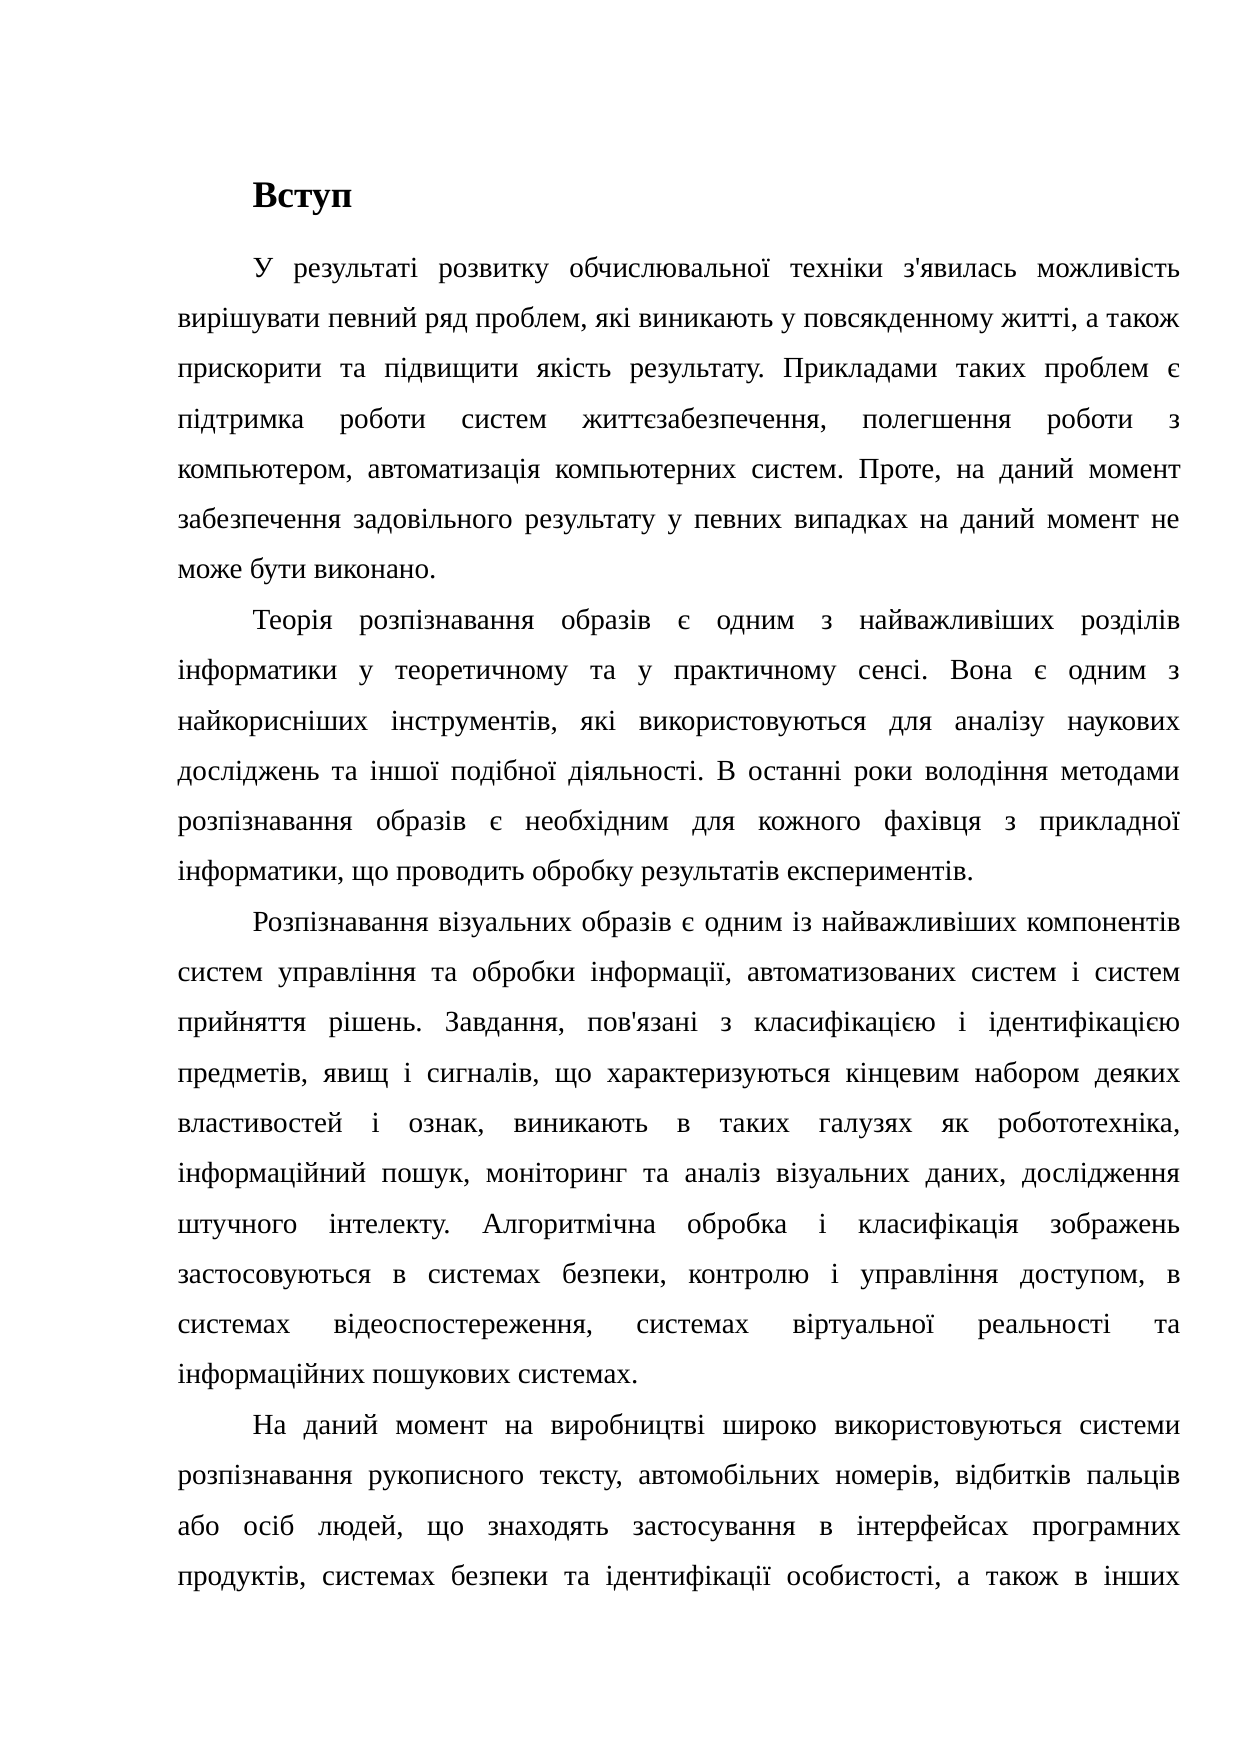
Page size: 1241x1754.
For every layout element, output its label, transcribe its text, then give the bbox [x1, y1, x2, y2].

text У результаті розвитку обчислювальної техніки з'явилась можливість вирішувати певний ряд проблем, які виникають у повсякденному житті, а також прискорити та підвищити якість результату. Прикладами таких проблем є підтримка роботи систем життєзабезпечення, полегшення роботи з компьютером, автоматизація компьютерних систем. Проте, на даний момент забезпечення задовільного результату у певних випадках на даний момент не може бути виконано. [177, 250, 1181, 585]
text На даний момент на виробництві широко використовуються системи розпізнавання рукописного тексту, автомобільних номерів, відбитків пальців або осіб людей, що знаходять застосування в інтерфейсах програмних продуктів, системах безпеки та ідентифікації особистості, а також в інших [177, 1407, 1181, 1591]
text Розпізнавання візуальних образів є одним із найважливіших компонентів систем управління та обробки інформації, автоматизованих систем і систем прийняття рішень. Завдання, пов'язані з класифікацією і ідентифікацією предметів, явищ і сигналів, що характеризуються кінцевим набором деяких властивостей і ознак, виникають в таких галузях як робототехніка, інформаційний пошук, моніторинг та аналіз візуальних даних, дослідження штучного інтелекту. Алгоритмічна обробка і класифікація зображень застосовуються в системах безпеки, контролю і управління доступом, в системах відеоспостереження, системах віртуальної реальності та інформаційних пошукових системах. [177, 904, 1181, 1390]
text Теорія розпізнавання образів є одним з найважливіших розділів інформатики у теоретичному та у практичному сенсі. Вона є одним з найкорисніших інструментів, які використовуються для аналізу наукових досліджень та іншої подібної діяльності. В останні роки володіння методами розпізнавання образів є необхідним для кожного фахівця з прикладної інформатики, що проводить обробку результатів експериментів. [177, 602, 1181, 887]
subtitle Вступ [177, 173, 1181, 216]
